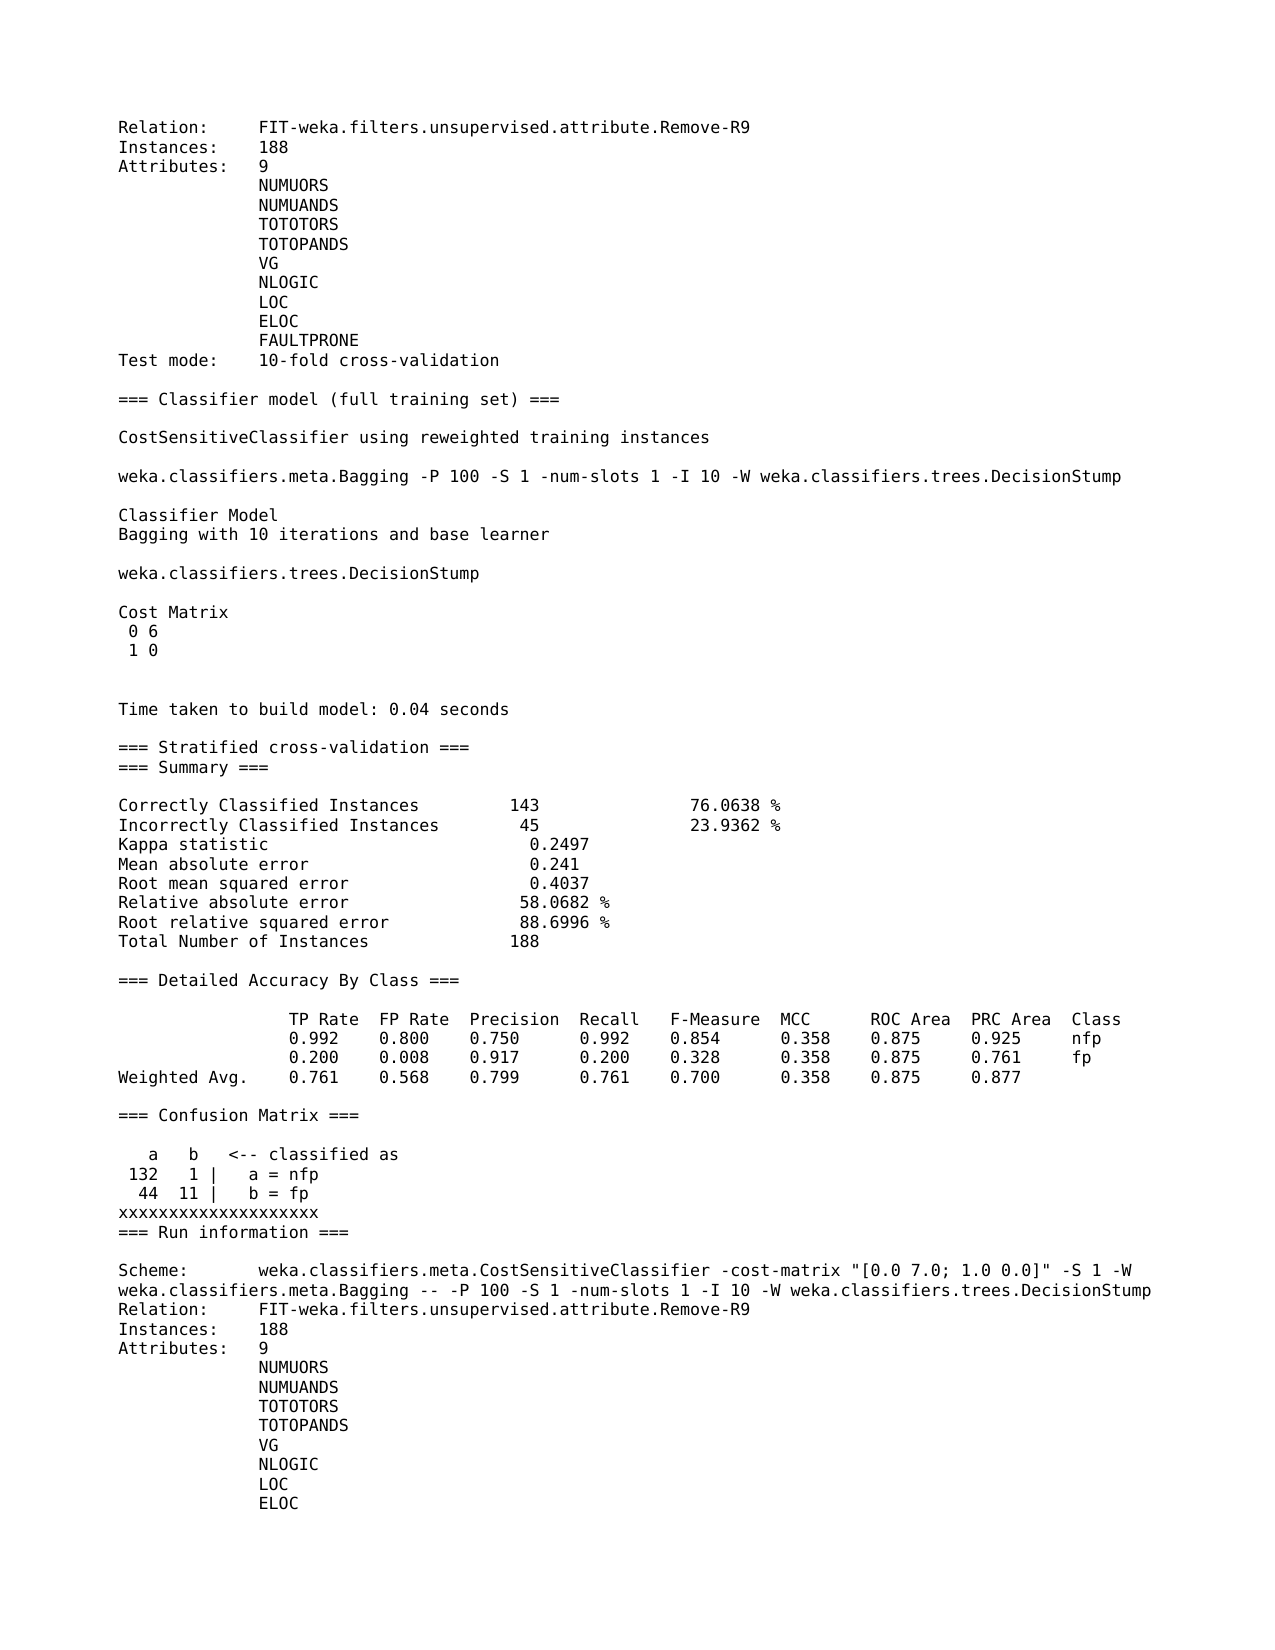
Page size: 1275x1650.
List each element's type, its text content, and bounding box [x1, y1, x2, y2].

text TOTOPANDS [118, 1416, 1157, 1436]
text NUMUANDS [118, 1377, 1157, 1397]
text Bagging with 10 iterations and base learner [118, 525, 1157, 544]
text Relation: FIT-weka.filters.unsupervised.attribute.Remove-R9 [118, 118, 1157, 137]
text Attributes: 9 [118, 1339, 1157, 1358]
text NUMUANDS [118, 196, 1157, 215]
text LOC [118, 292, 1157, 312]
text === Detailed Accuracy By Class === [118, 971, 1157, 990]
text Correctly Classified Instances 143 76.0638 % [118, 796, 1157, 816]
text Test mode: 10-fold cross-validation [118, 351, 1157, 370]
text LOC [118, 1474, 1157, 1494]
text === Run information === [118, 1222, 1157, 1242]
text 1 0 [118, 641, 1157, 661]
text Classifier Model [118, 506, 1157, 525]
text === Confusion Matrix === [118, 1106, 1157, 1126]
text Incorrectly Classified Instances 45 23.9362 % [118, 816, 1157, 835]
text Attributes: 9 [118, 157, 1157, 176]
text Root mean squared error 0.4037 [118, 874, 1157, 893]
text FAULTPRONE [118, 331, 1157, 351]
text CostSensitiveClassifier using reweighted training instances [118, 428, 1157, 447]
text === Stratified cross-validation === [118, 738, 1157, 757]
text Mean absolute error 0.241 [118, 854, 1157, 874]
text Root relative squared error 88.6996 % [118, 912, 1157, 932]
text 132 1 | a = nfp [118, 1164, 1157, 1184]
text 0.992 0.800 0.750 0.992 0.854 0.358 0.875 0.925 nfp [118, 1029, 1157, 1048]
text Relative absolute error 58.0682 % [118, 893, 1157, 912]
text Scheme: weka.classifiers.meta.CostSensitiveClassifier -cost-matrix "[0.0 7.0; 1.0 0.0]" -S 1 -W weka.classifiers.meta.Bagging -- -P 100 -S 1 -num-slots 1 -I 10 -W weka.classifiers.trees.DecisionStump [118, 1261, 1157, 1300]
text VG [118, 254, 1157, 273]
text 44 11 | b = fp [118, 1184, 1157, 1203]
text NUMUORS [118, 176, 1157, 196]
text Cost Matrix [118, 602, 1157, 622]
text Kappa statistic 0.2497 [118, 835, 1157, 854]
text 0 6 [118, 622, 1157, 641]
text Relation: FIT-weka.filters.unsupervised.attribute.Remove-R9 [118, 1300, 1157, 1319]
text === Classifier model (full training set) === [118, 389, 1157, 409]
text a b <-- classified as [118, 1145, 1157, 1164]
text TOTOTORS [118, 215, 1157, 234]
text 0.200 0.008 0.917 0.200 0.328 0.358 0.875 0.761 fp [118, 1048, 1157, 1067]
text NUMUORS [118, 1358, 1157, 1377]
text VG [118, 1436, 1157, 1455]
text TP Rate FP Rate Precision Recall F-Measure MCC ROC Area PRC Area Class [118, 1009, 1157, 1029]
text Instances: 188 [118, 137, 1157, 157]
text xxxxxxxxxxxxxxxxxxxx [118, 1203, 1157, 1222]
text TOTOPANDS [118, 234, 1157, 254]
text ELOC [118, 1494, 1157, 1513]
text Instances: 188 [118, 1319, 1157, 1339]
text Weighted Avg. 0.761 0.568 0.799 0.761 0.700 0.358 0.875 0.877 [118, 1067, 1157, 1087]
text Time taken to build model: 0.04 seconds [118, 699, 1157, 719]
text weka.classifiers.trees.DecisionStump [118, 564, 1157, 583]
text TOTOTORS [118, 1397, 1157, 1416]
text NLOGIC [118, 1455, 1157, 1474]
text Total Number of Instances 188 [118, 932, 1157, 951]
text weka.classifiers.meta.Bagging -P 100 -S 1 -num-slots 1 -I 10 -W weka.classifiers.trees.DecisionStump [118, 467, 1157, 486]
text === Summary === [118, 757, 1157, 777]
text NLOGIC [118, 273, 1157, 292]
text ELOC [118, 312, 1157, 331]
